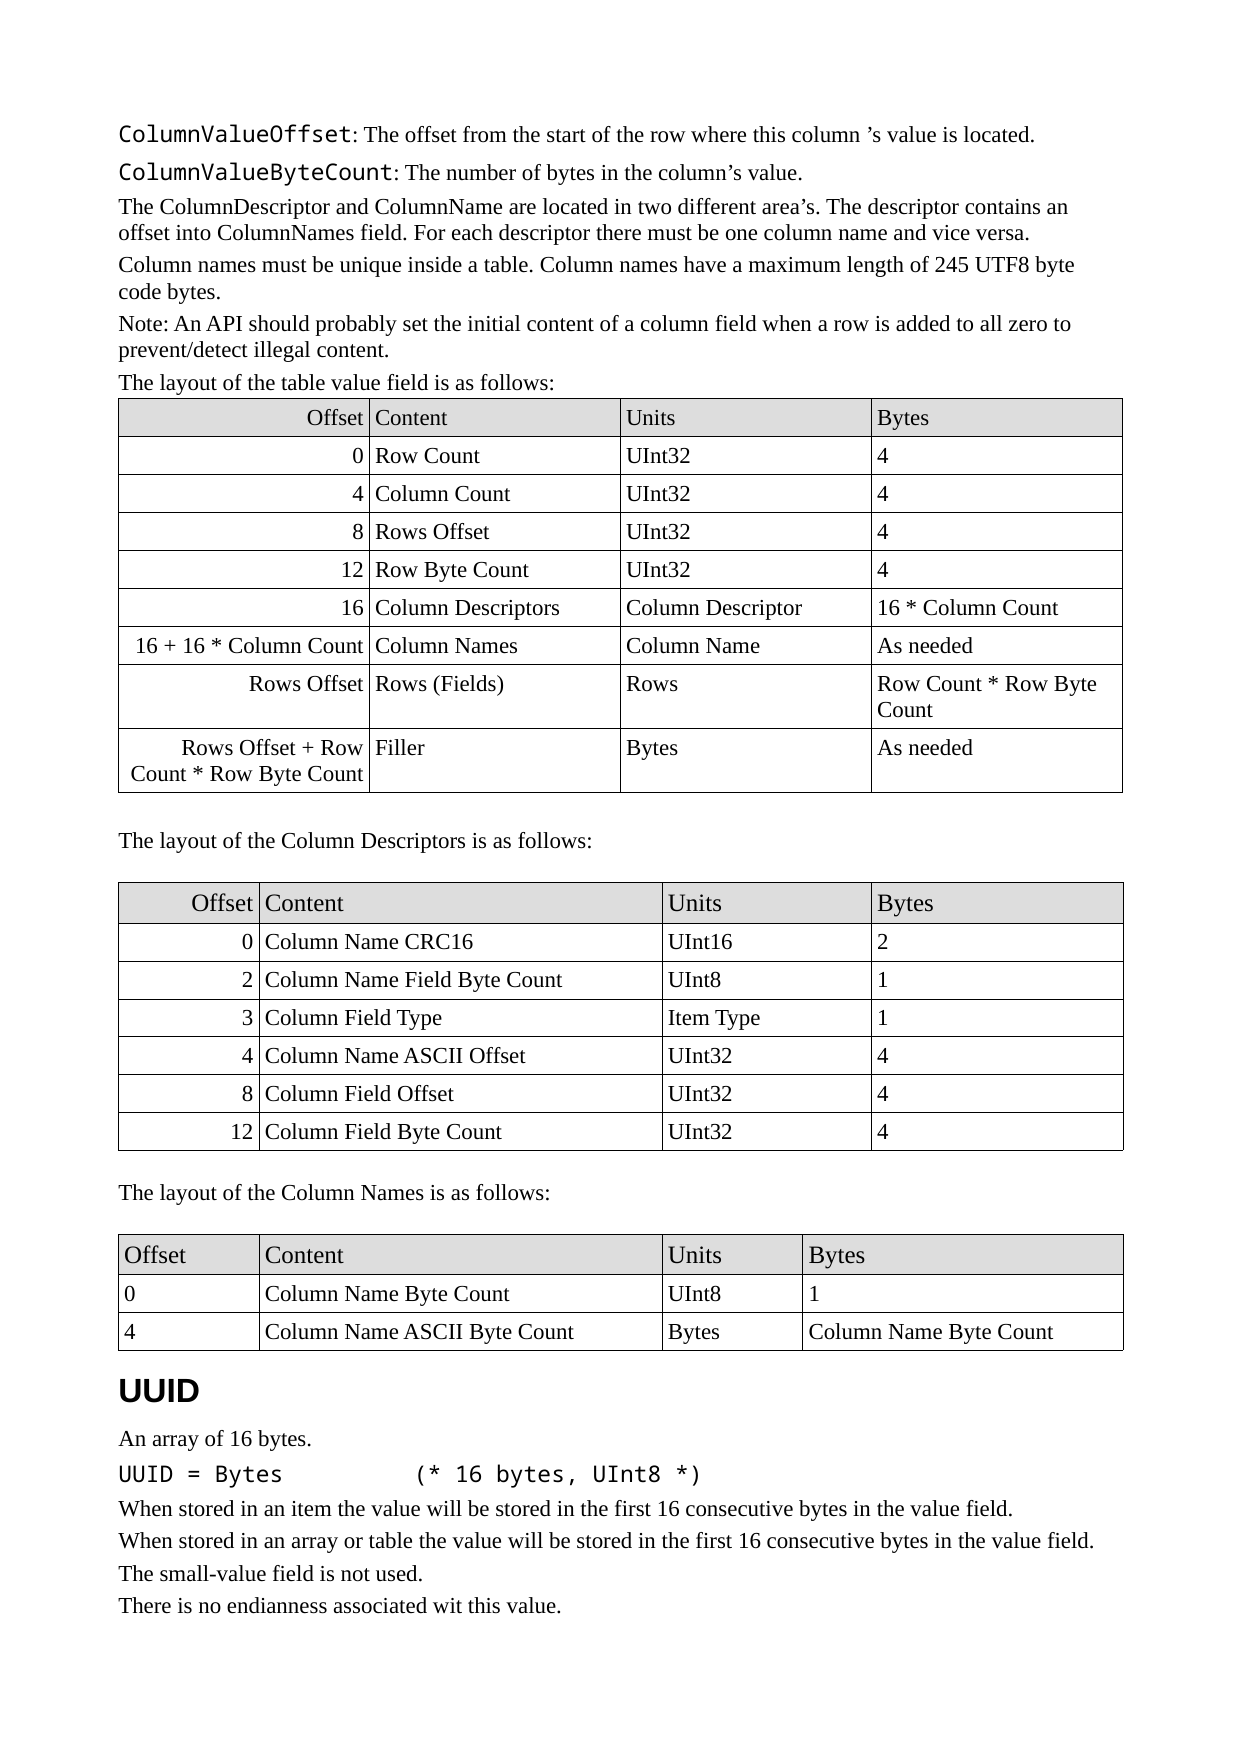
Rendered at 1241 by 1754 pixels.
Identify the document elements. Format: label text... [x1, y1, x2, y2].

text When stored in an array or table the value will be stored in the first 16 consecutive bytes in the value field. [118, 1527, 1122, 1554]
table_cell Column Descriptor [621, 589, 871, 626]
table_header Offset [119, 1235, 259, 1274]
table_cell Row Count [370, 437, 620, 474]
text There is no endianness associated wit this value. [118, 1592, 1122, 1618]
table_cell UInt8 [663, 962, 871, 998]
table_cell 4 [119, 1313, 259, 1350]
table_cell 16 + 16 * Column Count [119, 627, 369, 664]
table_cell Bytes [663, 1313, 802, 1350]
table_cell 1 [872, 962, 1123, 998]
table_cell Filler [370, 729, 620, 792]
table_cell 16 [119, 589, 369, 626]
table_cell 2 [872, 924, 1123, 961]
table_cell UInt32 [621, 475, 871, 512]
table_cell 2 [119, 962, 259, 998]
table_cell Bytes [621, 729, 871, 792]
table_header Offset [119, 883, 259, 923]
table_cell Column Name ASCII Byte Count [260, 1313, 662, 1350]
table_cell 4 [872, 437, 1122, 474]
table_cell Column Field Byte Count [260, 1113, 662, 1150]
table_cell UInt32 [621, 437, 871, 474]
table_cell As needed [872, 627, 1122, 664]
table_cell Rows [621, 665, 871, 728]
table_cell 16 * Column Count [872, 589, 1122, 626]
text The ColumnDescriptor and ColumnName are located in two different area’s. The descriptor contains an offset into ColumnNames field. For each descriptor there must be one column name and vice versa. [118, 193, 1122, 245]
table_header Content [260, 1235, 662, 1274]
text The layout of the Column Names is as follows: [118, 1179, 1122, 1205]
table_cell 4 [872, 1113, 1123, 1150]
table_header Bytes [872, 883, 1123, 923]
table_cell 4 [872, 513, 1122, 550]
table_cell 8 [119, 1075, 259, 1112]
table_cell Item Type [663, 1000, 871, 1036]
table_cell Rows Offset + Row Count * Row Byte Count [119, 729, 369, 792]
table_cell 4 [119, 1037, 259, 1074]
table_cell 1 [872, 1000, 1123, 1036]
table_cell Column Descriptors [370, 589, 620, 626]
text The small-value field is not used. [118, 1560, 1122, 1586]
text Column names must be unique inside a table. Column names have a maximum length of 245 UTF8 byte code bytes. [118, 251, 1122, 304]
table_header Content [260, 883, 662, 923]
table_cell 4 [872, 1075, 1123, 1112]
table_cell 8 [119, 513, 369, 550]
table_cell 3 [119, 1000, 259, 1036]
text ColumnValueOffset: The offset from the start of the row where this column ’s value is located. [118, 118, 1122, 149]
table_cell UInt32 [663, 1113, 871, 1150]
table_cell UInt32 [621, 551, 871, 588]
table_cell Row Count * Row Byte Count [872, 665, 1122, 728]
table_cell Rows Offset [119, 665, 369, 728]
text When stored in an item the value will be stored in the first 16 consecutive bytes in the value field. [118, 1495, 1122, 1521]
text ColumnValueByteCount: The number of bytes in the column’s value. [118, 155, 1122, 187]
table_cell Column Name ASCII Offset [260, 1037, 662, 1074]
table_cell Column Field Offset [260, 1075, 662, 1112]
table_cell Row Byte Count [370, 551, 620, 588]
text An array of 16 bytes. [118, 1425, 1122, 1452]
table_header Offset [119, 399, 369, 436]
table_cell 4 [872, 551, 1122, 588]
table_header Bytes [872, 399, 1122, 436]
table_cell 1 [803, 1275, 1123, 1312]
table_cell 0 [119, 1275, 259, 1312]
table_cell UInt8 [663, 1275, 802, 1312]
table_cell Column Name CRC16 [260, 924, 662, 961]
table_header Units [663, 883, 871, 923]
table_cell 12 [119, 1113, 259, 1150]
table_header Bytes [803, 1235, 1123, 1274]
table_cell UInt32 [621, 513, 871, 550]
table_cell Column Count [370, 475, 620, 512]
table_header Units [663, 1235, 802, 1274]
table_cell UInt16 [663, 924, 871, 961]
table_cell Column Name Byte Count [260, 1275, 662, 1312]
table_cell Column Field Type [260, 1000, 662, 1036]
table_cell Rows Offset [370, 513, 620, 550]
table_cell UInt32 [663, 1037, 871, 1074]
table_cell Column Name Byte Count [803, 1313, 1123, 1350]
text The layout of the table value field is as follows: [118, 369, 1122, 395]
table_cell As needed [872, 729, 1122, 792]
table_cell 4 [119, 475, 369, 512]
table_cell 4 [872, 475, 1122, 512]
table_cell Column Names [370, 627, 620, 664]
table_header Content [370, 399, 620, 436]
text UUID = Bytes (* 16 bytes, UInt8 *) [118, 1458, 1122, 1489]
table_cell 0 [119, 437, 369, 474]
table_cell UInt32 [663, 1075, 871, 1112]
table_cell Column Name [621, 627, 871, 664]
table_cell 0 [119, 924, 259, 961]
table_cell Column Name Field Byte Count [260, 962, 662, 998]
table_cell 12 [119, 551, 369, 588]
table_cell 4 [872, 1037, 1123, 1074]
subtitle UUID [118, 1371, 1122, 1410]
text Note: An API should probably set the initial content of a column field when a row is added to all zero to prevent/detect illegal content. [118, 310, 1122, 363]
text The layout of the Column Descriptors is as follows: [118, 827, 1122, 853]
table_cell Rows (Fields) [370, 665, 620, 728]
table_header Units [621, 399, 871, 436]
